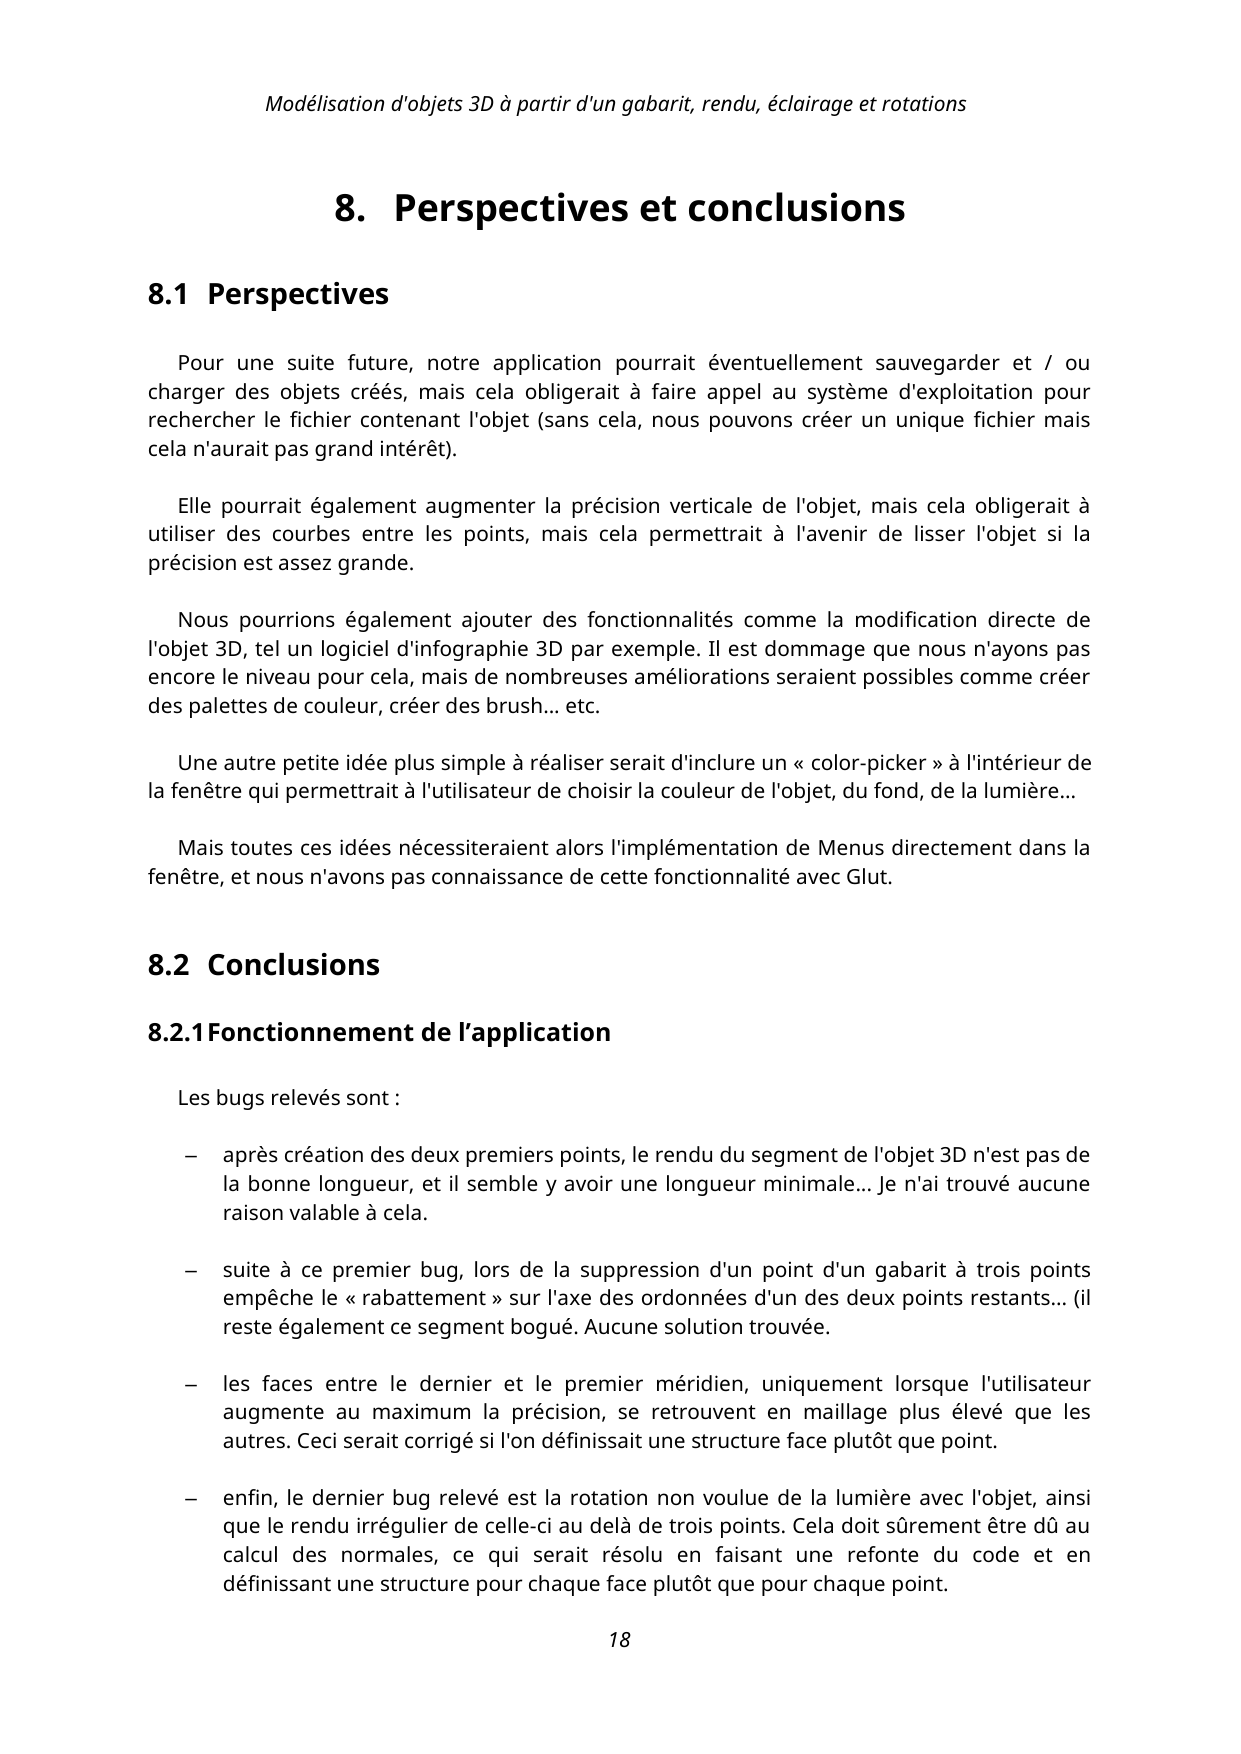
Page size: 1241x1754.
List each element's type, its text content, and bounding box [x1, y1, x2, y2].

subtitle Perspectives [148, 274, 1092, 313]
subtitle Perspectives et conclusions [148, 181, 1092, 232]
text Pour une suite future, notre application pourrait éventuellement sauvegarder et / ou charger des objets créés, mais cela obligerait à faire appel au système d'exploitation pour rechercher le fichier contenant l'objet (sans cela, nous pouvons créer un unique fichier mais cela n'aurait pas grand intérêt). [148, 348, 1092, 462]
list enfin, le dernier bug relevé est la rotation non voulue de la lumière avec l'objet, ainsi que le rendu irrégulier de celle-ci au delà de trois points. Cela doit sûrement être dû au calcul des normales, ce qui serait résolu en faisant une refonte du code et en définissant une structure pour chaque face plutôt que pour chaque point. [185, 1483, 1092, 1597]
text Elle pourrait également augmenter la précision verticale de l'objet, mais cela obligerait à utiliser des courbes entre les points, mais cela permettrait à l'avenir de lisser l'objet si la précision est assez grande. [148, 491, 1092, 576]
list suite à ce premier bug, lors de la suppression d'un point d'un gabarit à trois points empêche le « rabattement » sur l'axe des ordonnées d'un des deux points restants... (il reste également ce segment bogué. Aucune solution trouvée. [185, 1254, 1092, 1340]
text Les bugs relevés sont : [148, 1083, 1092, 1112]
list les faces entre le dernier et le premier méridien, uniquement lorsque l'utilisateur augmente au maximum la précision, se retrouvent en maillage plus élevé que les autres. Ceci serait corrigé si l'on définissait une structure face plutôt que point. [185, 1369, 1092, 1454]
subtitle Fonctionnement de l’application [148, 1014, 1092, 1048]
text Une autre petite idée plus simple à réaliser serait d'inclure un « color-picker » à l'intérieur de la fenêtre qui permettrait à l'utilisateur de choisir la couleur de l'objet, du fond, de la lumière... [148, 748, 1092, 805]
list après création des deux premiers points, le rendu du segment de l'objet 3D n'est pas de la bonne longueur, et il semble y avoir une longueur minimale... Je n'ai trouvé aucune raison valable à cela. [185, 1140, 1092, 1226]
text Nous pourrions également ajouter des fonctionnalités comme la modification directe de l'objet 3D, tel un logiciel d'infographie 3D par exemple. Il est dommage que nous n'ayons pas encore le niveau pour cela, mais de nombreuses améliorations seraient possibles comme créer des palettes de couleur, créer des brush... etc. [148, 605, 1092, 719]
text Mais toutes ces idées nécessiteraient alors l'implémentation de Menus directement dans la fenêtre, et nous n'avons pas connaissance de cette fonctionnalité avec Glut. [148, 833, 1092, 890]
subtitle Conclusions [148, 944, 1092, 983]
